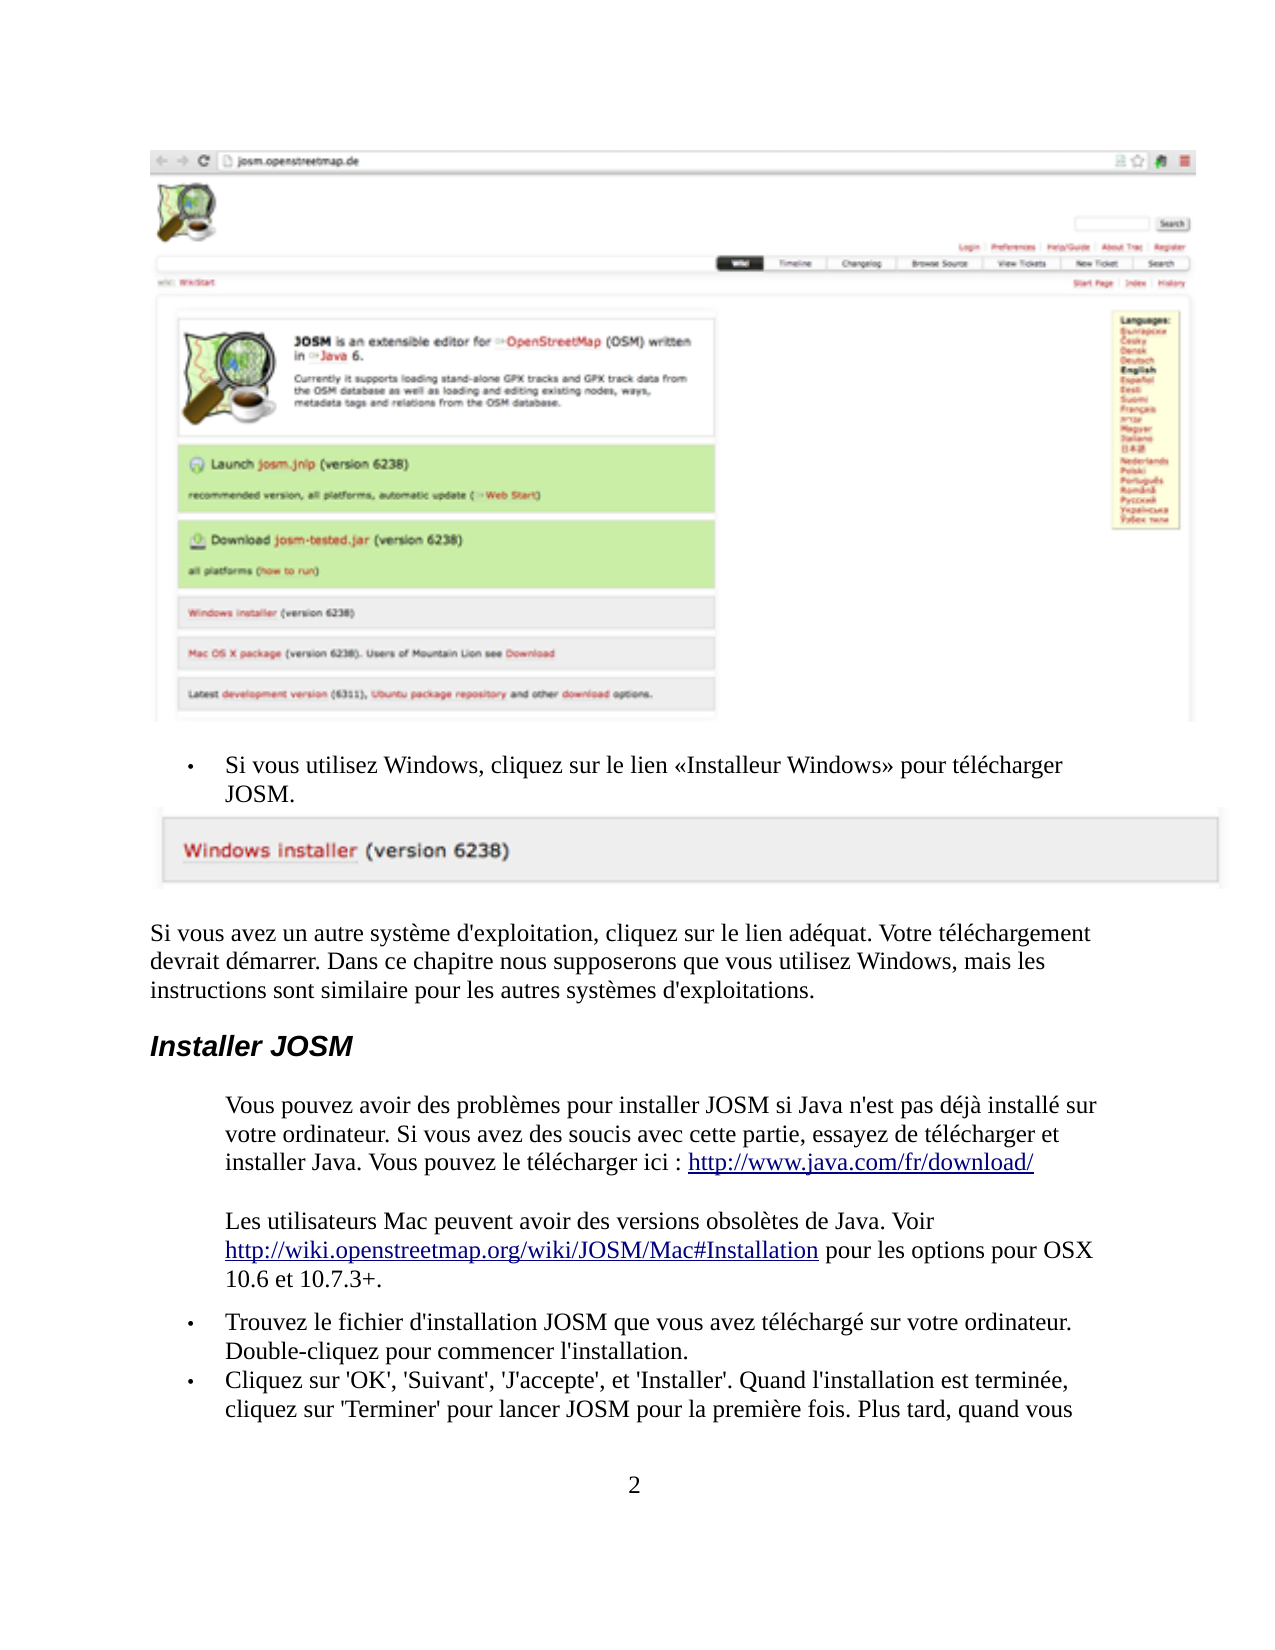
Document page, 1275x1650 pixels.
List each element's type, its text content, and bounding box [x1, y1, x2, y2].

picture [150, 150, 1197, 722]
picture [150, 807, 1234, 889]
list Trouvez le fichier d'installation JOSM que vous avez téléchargé sur votre ordinateur. Double-cliquez pour commencer l'installation. [187, 1307, 1125, 1365]
list Si vous utilisez Windows, cliquez sur le lien «Installeur Windows» pour télécharger JOSM. [187, 750, 1125, 807]
list Cliquez sur 'OK', 'Suivant', 'J'accepte', et 'Installer'. Quand l'installation est terminée, cliquez sur 'Terminer' pour lancer JOSM pour la première fois. Plus tard, quand vous [187, 1365, 1125, 1422]
text Les utilisateurs Mac peuvent avoir des versions obsolètes de Java. Voir http://wiki.openstreetmap.org/wiki/JOSM/Mac#Installation pour les options pour OSX 10.6 et 10.7.3+. [225, 1206, 1125, 1292]
text Si vous avez un autre système d'exploitation, cliquez sur le lien adéquat. Votre téléchargement devrait démarrer. Dans ce chapitre nous supposerons que vous utilisez Windows, mais les instructions sont similaire pour les autres systèmes d'exploitations. [150, 918, 1125, 1004]
subtitle Installer JOSM [150, 1029, 1125, 1062]
text Vous pouvez avoir des problèmes pour installer JOSM si Java n'est pas déjà installé sur votre ordinateur. Si vous avez des soucis avec cette partie, essayez de télécharger et installer Java. Vous pouvez le télécharger ici : http://www.java.com/fr/download/ [225, 1090, 1125, 1176]
